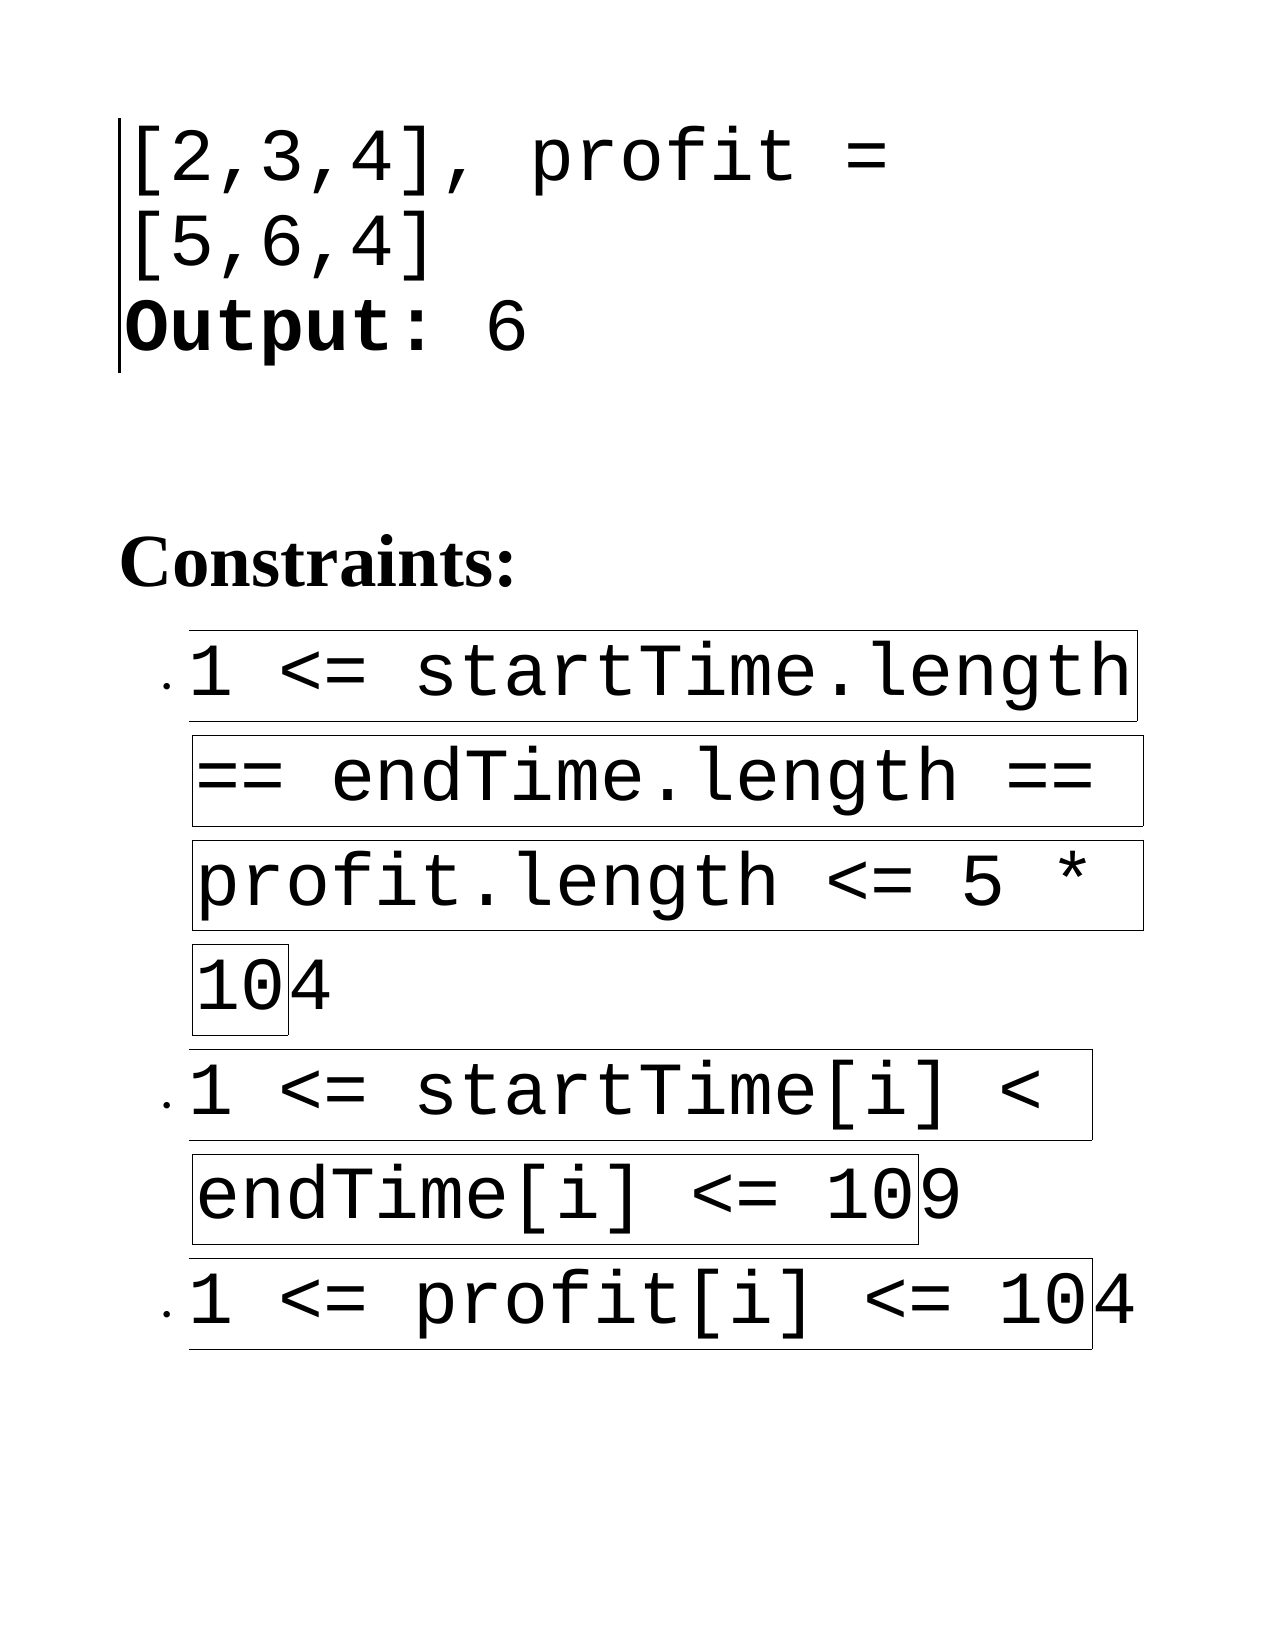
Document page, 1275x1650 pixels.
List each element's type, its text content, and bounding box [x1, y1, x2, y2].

text Output: 6 [121, 288, 1157, 373]
list 1 <= profit[i] <= 104 [162, 1258, 1092, 1349]
list 1 <= startTime[i] < endTime[i] <= 109 [162, 1049, 1157, 1244]
text [2,3,4], profit = [5,6,4] [121, 118, 1157, 288]
list 1 <= startTime.length == endTime.length == profit.length <= 5 * 104 [162, 630, 1157, 1035]
text Constraints: [118, 516, 1157, 603]
list 1 <= profit[i] <= 104 [1093, 1258, 1157, 1349]
